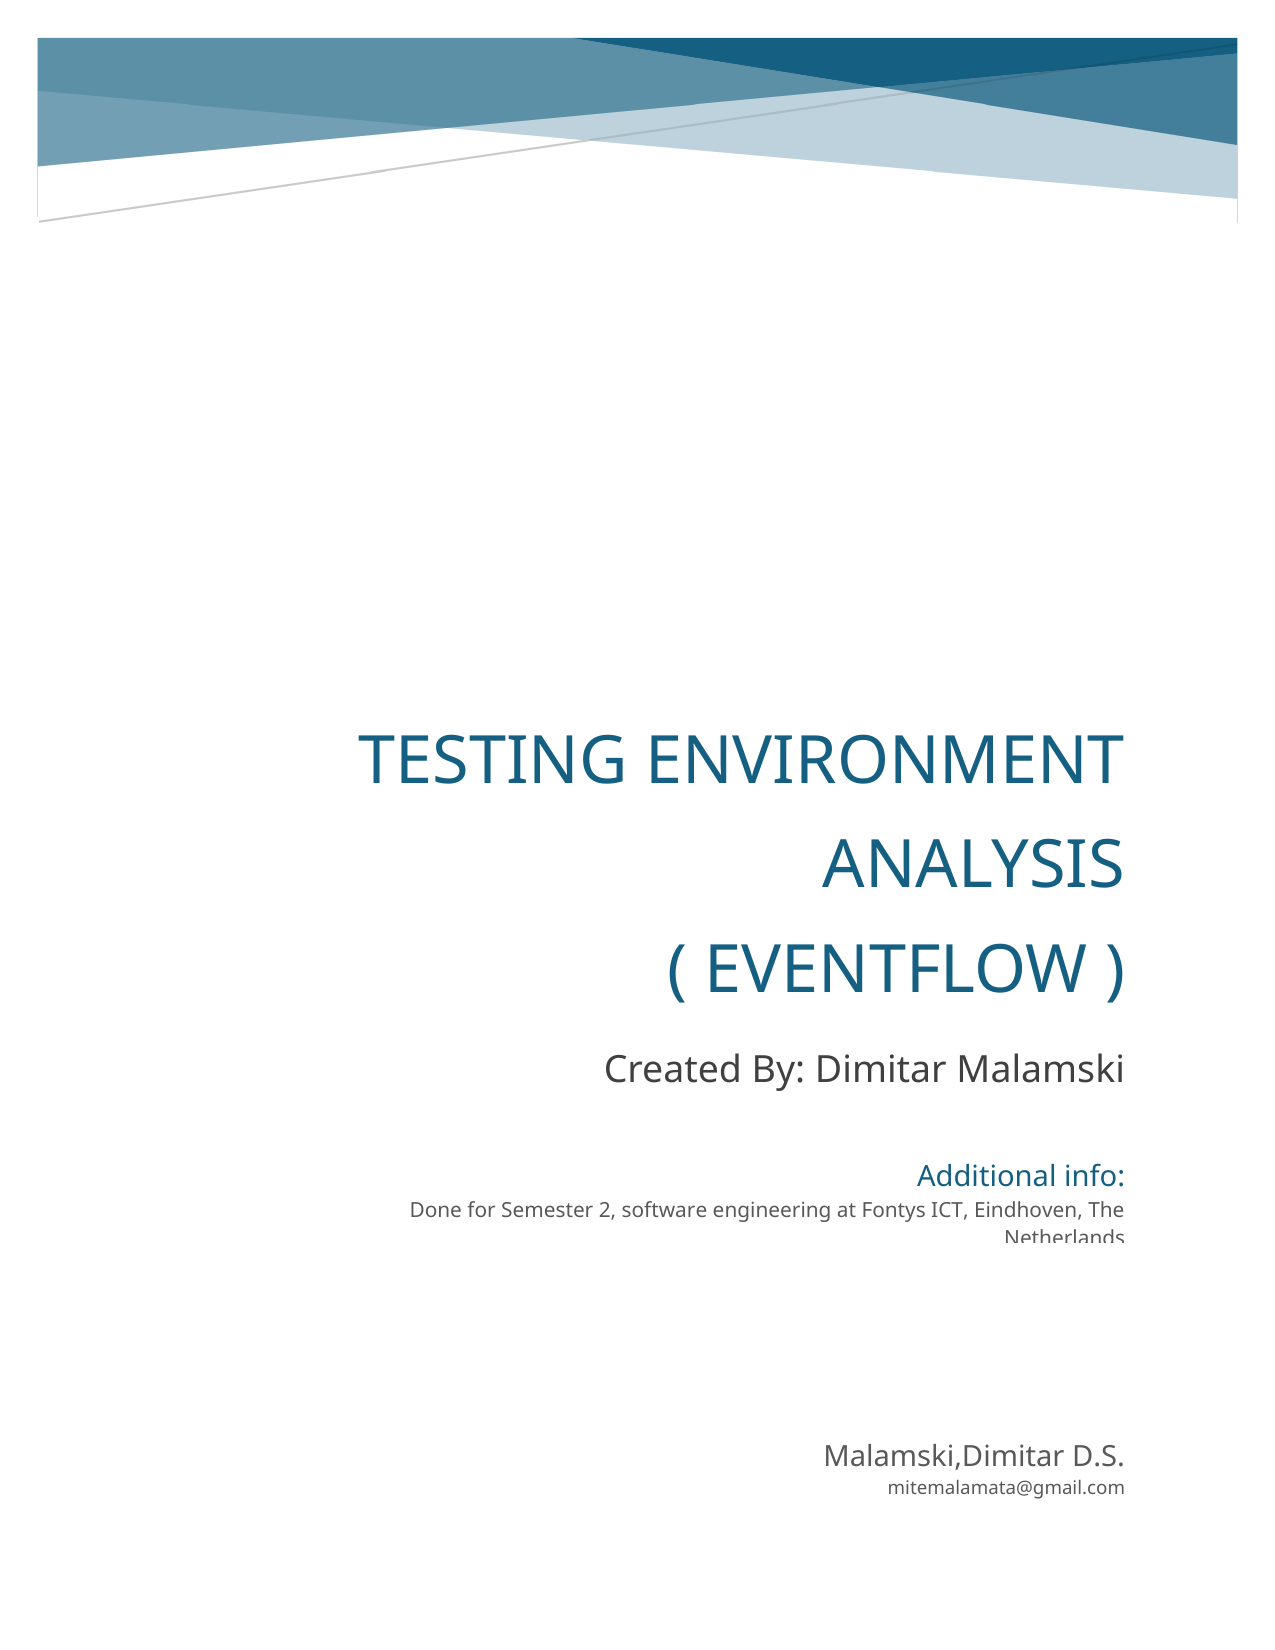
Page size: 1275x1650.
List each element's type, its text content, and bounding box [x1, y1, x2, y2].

text Testing Environment Analysis ( Eventflow ) [300, 712, 1125, 1012]
text Created By: Dimitar Malamski [300, 1042, 1125, 1093]
text mitemalamata@gmail.com [300, 1474, 1125, 1500]
text Additional info: [300, 1155, 1125, 1195]
text Done for Semester 2, software engineering at Fontys ICT, Eindhoven, The Netherlands [300, 1195, 1125, 1242]
text Malamski,Dimitar D.S. [300, 1435, 1125, 1474]
